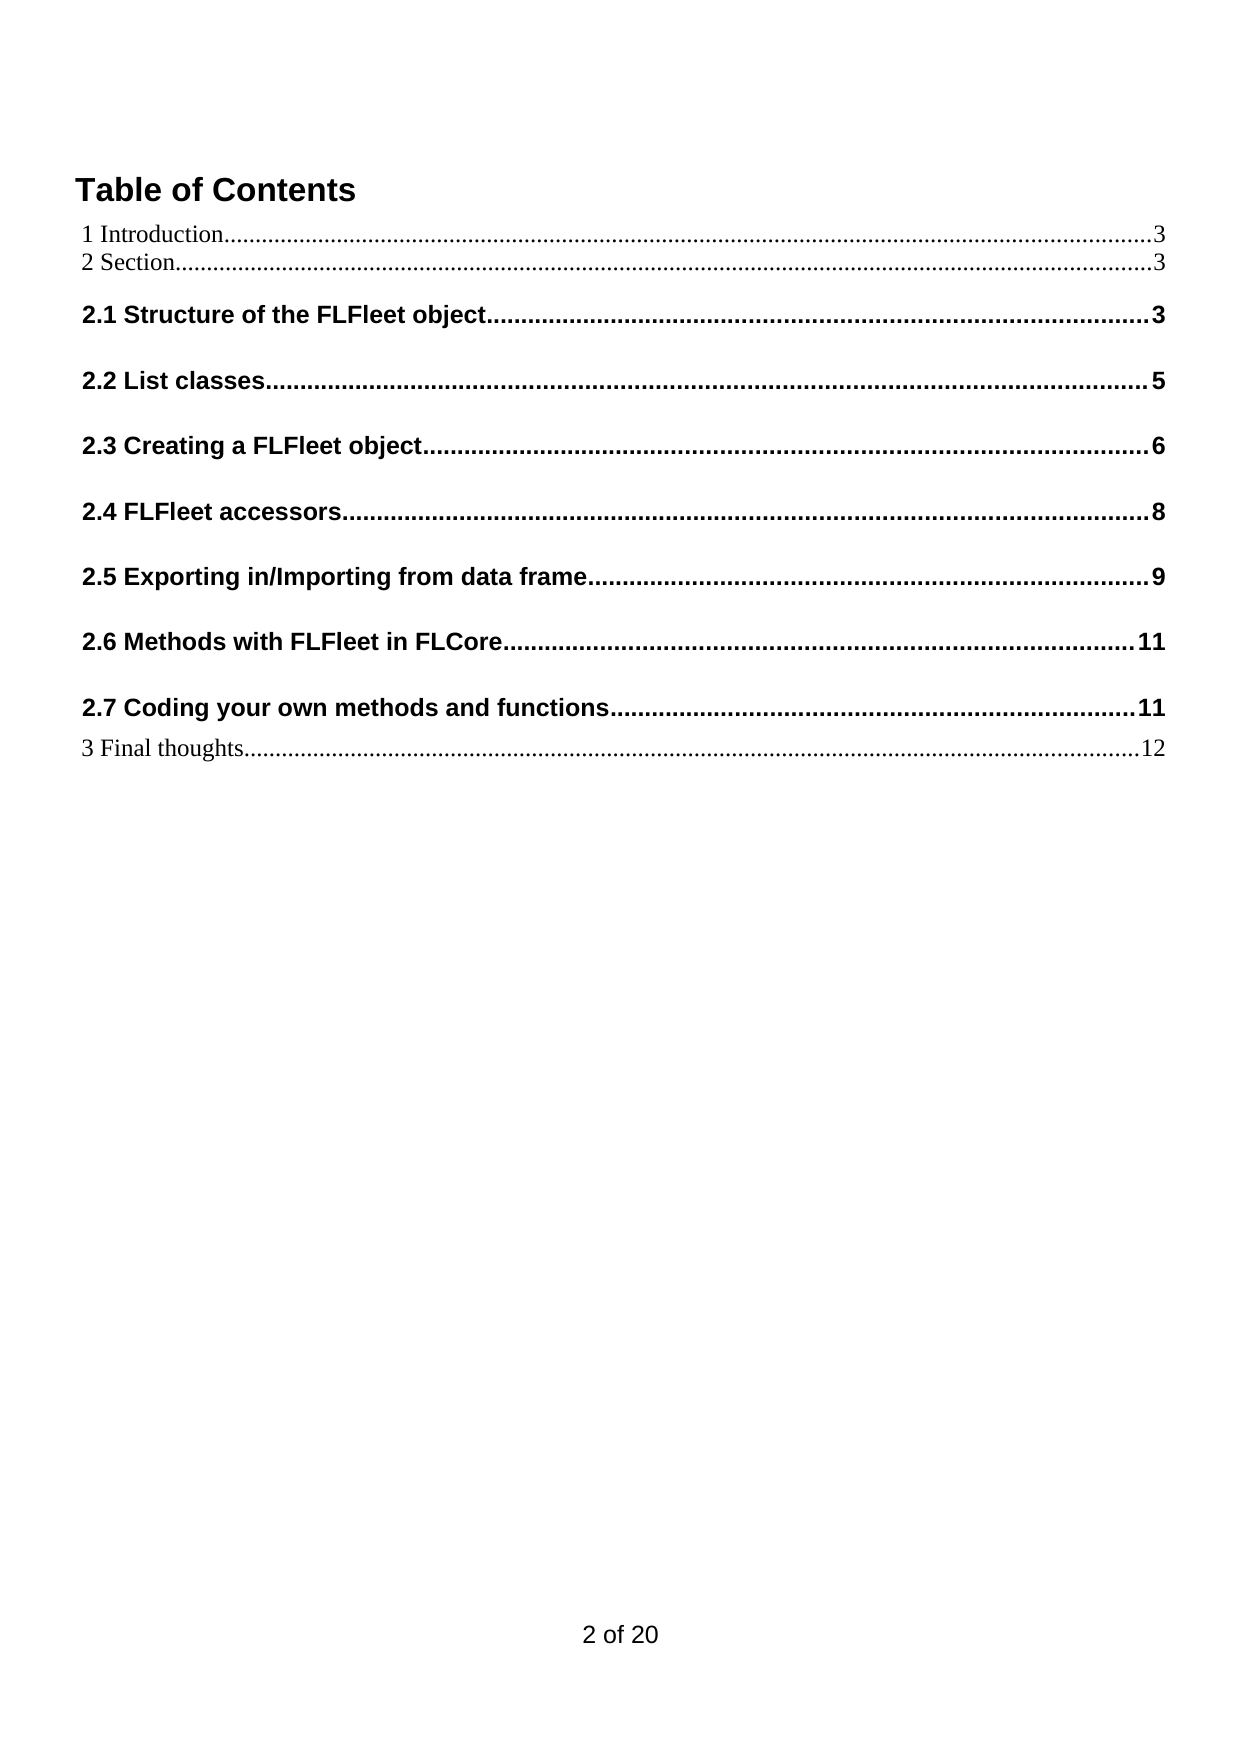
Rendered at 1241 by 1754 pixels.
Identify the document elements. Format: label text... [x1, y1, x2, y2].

text 2 Section 3 [75, 248, 1166, 276]
subtitle 2.7 Coding your own methods and functions 11 [75, 693, 1166, 721]
text 1 Introduction 3 [75, 221, 1166, 248]
subtitle 2.5 Exporting in/Importing from data frame 9 [75, 563, 1166, 591]
subtitle 2.4 FLFleet accessors 8 [75, 497, 1166, 525]
subtitle Table of Contents [75, 171, 1166, 208]
subtitle 2.6 Methods with FLFleet in FLCore 11 [75, 628, 1166, 656]
subtitle 2.1 Structure of the FLFleet object 3 [75, 301, 1166, 329]
text 3 Final thoughts 12 [75, 734, 1166, 762]
subtitle 2.2 List classes 5 [75, 366, 1166, 394]
subtitle 2.3 Creating a FLFleet object 6 [75, 432, 1166, 460]
